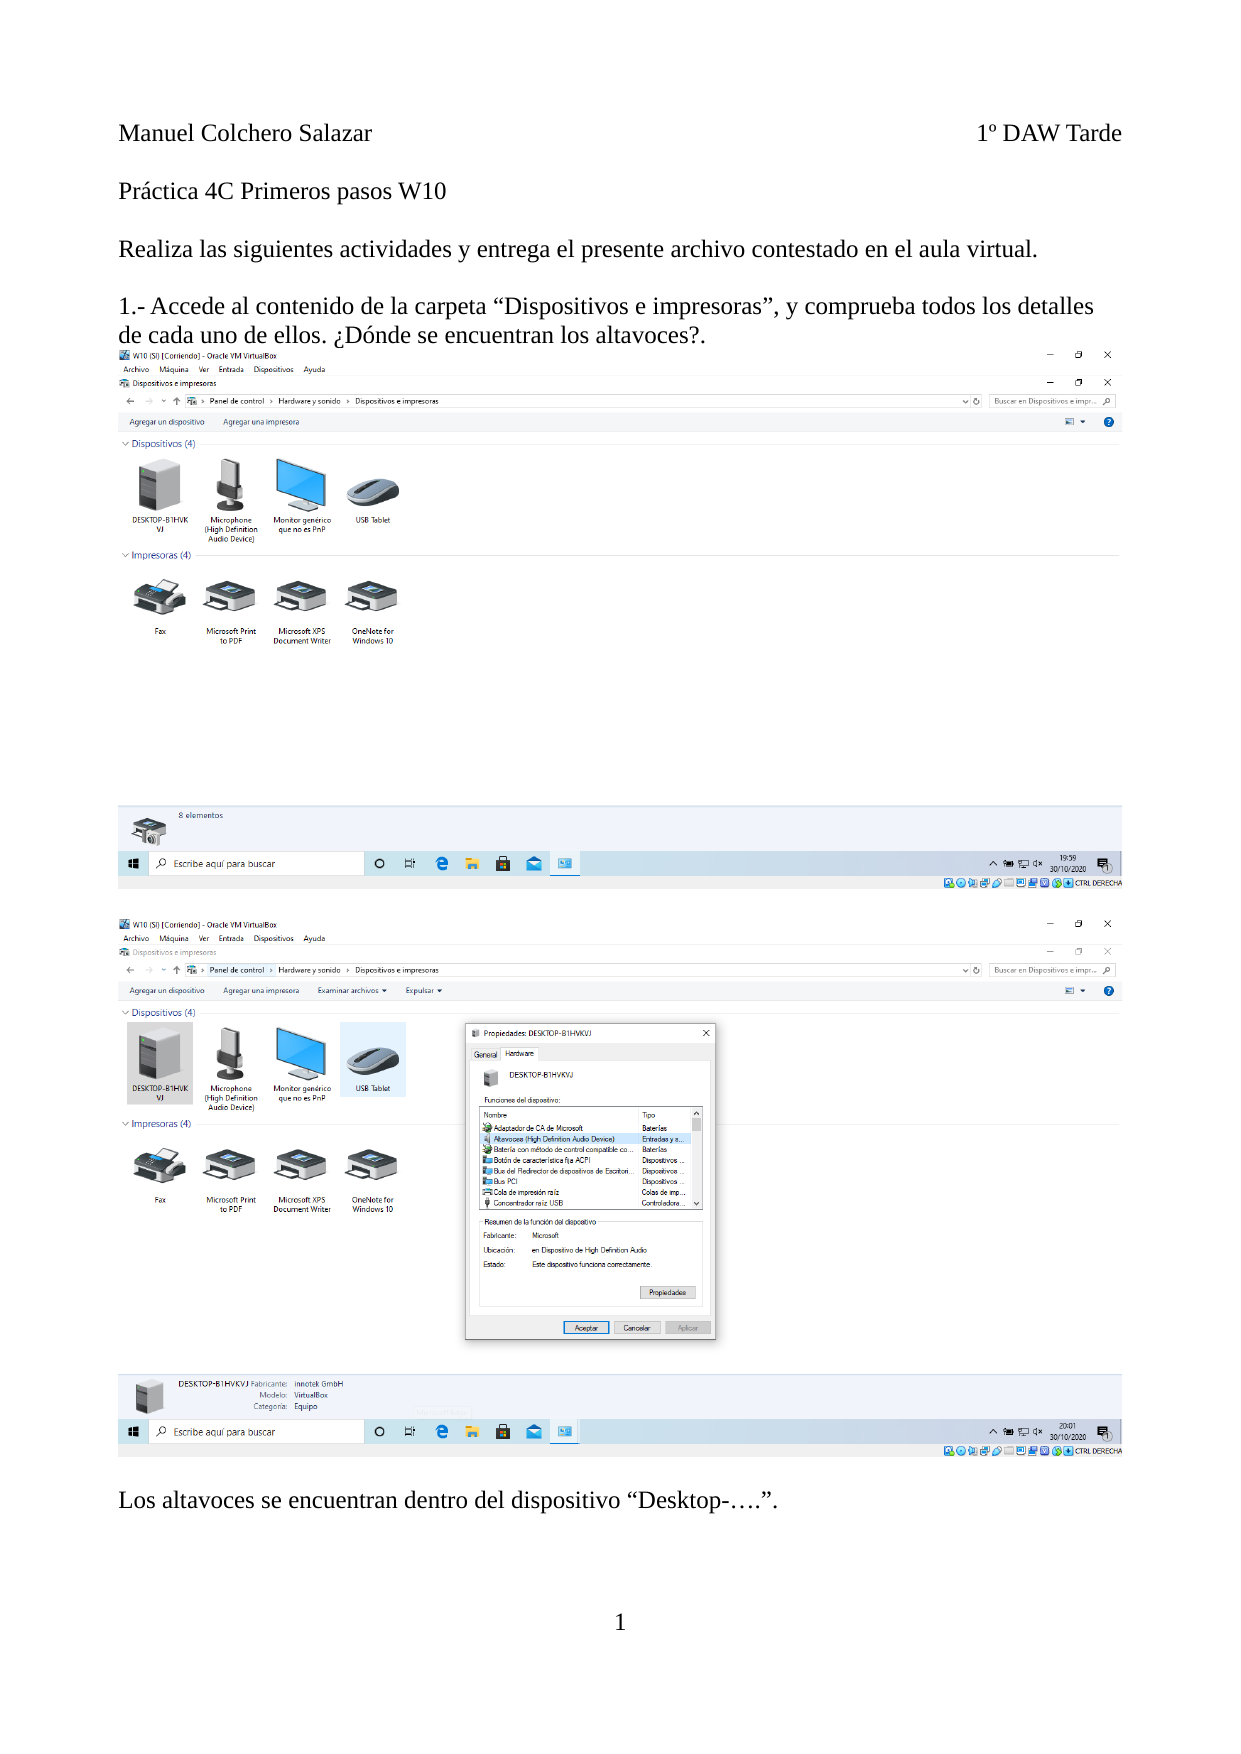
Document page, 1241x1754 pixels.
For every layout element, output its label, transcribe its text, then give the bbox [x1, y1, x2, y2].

picture [118, 917, 1123, 1457]
text Realiza las siguientes actividades y entrega el presente archivo contestado en el aula virtual. [118, 234, 1122, 263]
text Práctica 4C Primeros pasos W10 [118, 176, 1122, 205]
text Los altavoces se encuentran dentro del dispositivo “Desktop-….”. [118, 1486, 1122, 1514]
text 1.- Accede al contenido de la carpeta “Dispositivos e impresoras”, y comprueba todos los detalles de cada uno de ellos. ¿Dónde se encuentran los altavoces?. [118, 291, 1122, 348]
picture [118, 348, 1123, 889]
